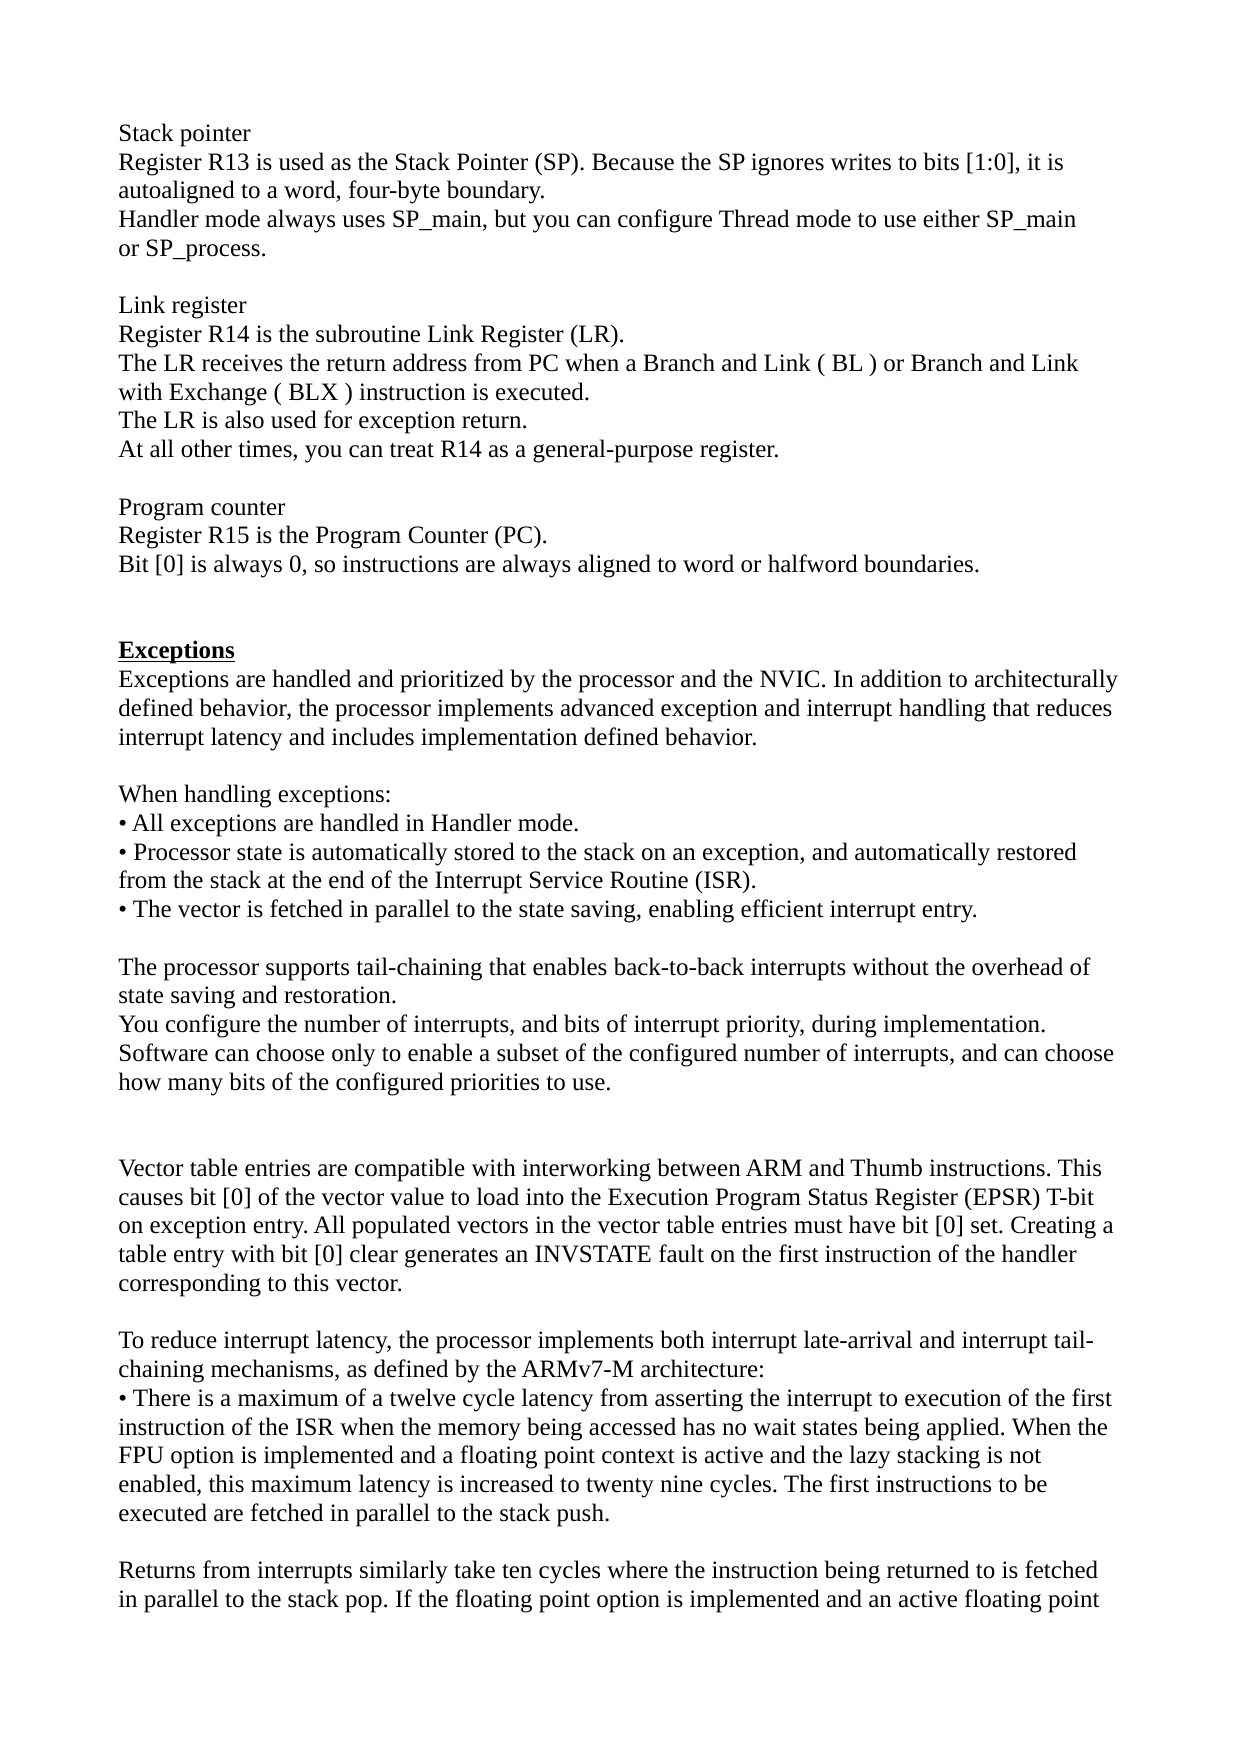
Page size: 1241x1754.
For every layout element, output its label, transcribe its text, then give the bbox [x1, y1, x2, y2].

text Vector table entries are compatible with interworking between ARM and Thumb instructions. This [118, 1153, 1122, 1182]
text Bit [0] is always 0, so instructions are always aligned to word or halfword boundaries. [118, 549, 1122, 578]
text • All exceptions are handled in Handler mode. [118, 808, 1122, 837]
text corresponding to this vector. [118, 1268, 1122, 1297]
text chaining mechanisms, as defined by the ARMv7-M architecture: [118, 1354, 1122, 1383]
text Handler mode always uses SP_main, but you can configure Thread mode to use either SP_main [118, 204, 1122, 233]
text with Exchange ( BLX ) instruction is executed. [118, 377, 1122, 406]
text Link register [118, 291, 1122, 319]
text The LR is also used for exception return. [118, 406, 1122, 434]
text Exceptions are handled and prioritized by the processor and the NVIC. In addition to architecturally [118, 664, 1122, 693]
text Returns from interrupts similarly take ten cycles where the instruction being returned to is fetched in parallel to the stack pop. If the floating point option is implemented and an active floating point [118, 1556, 1122, 1613]
text • There is a maximum of a twelve cycle latency from asserting the interrupt to execution of the first [118, 1383, 1122, 1412]
text • Processor state is automatically stored to the stack on an exception, and automatically restored from the stack at the end of the Interrupt Service Routine (ISR). [118, 837, 1122, 894]
text Register R15 is the Program Counter (PC). [118, 521, 1122, 549]
text When handling exceptions: [118, 779, 1122, 808]
text You configure the number of interrupts, and bits of interrupt priority, during implementation. Software can choose only to enable a subset of the configured number of interrupts, and can choose how many bits of the configured priorities to use. [118, 1009, 1122, 1096]
text Stack pointer [118, 118, 1122, 147]
text Register R14 is the subroutine Link Register (LR). [118, 319, 1122, 348]
text interrupt latency and includes implementation defined behavior. [118, 722, 1122, 751]
text autoaligned to a word, four-byte boundary. [118, 176, 1122, 204]
text The processor supports tail-chaining that enables back-to-back interrupts without the overhead of state saving and restoration. [118, 952, 1122, 1009]
text Program counter [118, 492, 1122, 521]
text The LR receives the return address from PC when a Branch and Link ( BL ) or Branch and Link [118, 348, 1122, 377]
text defined behavior, the processor implements advanced exception and interrupt handling that reduces [118, 693, 1122, 722]
text At all other times, you can treat R14 as a general-purpose register. [118, 434, 1122, 463]
text or SP_process. [118, 233, 1122, 262]
text Register R13 is used as the Stack Pointer (SP). Because the SP ignores writes to bits [1:0], it is [118, 147, 1122, 176]
text instruction of the ISR when the memory being accessed has no wait states being applied. When the [118, 1412, 1122, 1441]
text FPU option is implemented and a floating point context is active and the lazy stacking is not enabled, this maximum latency is increased to twenty nine cycles. The first instructions to be executed are fetched in parallel to the stack push. [118, 1441, 1122, 1527]
text causes bit [0] of the vector value to load into the Execution Program Status Register (EPSR) T-bit on exception entry. All populated vectors in the vector table entries must have bit [0] set. Creating a table entry with bit [0] clear generates an INVSTATE fault on the first instruction of the handler [118, 1182, 1122, 1268]
text • The vector is fetched in parallel to the state saving, enabling efficient interrupt entry. [118, 894, 1122, 923]
text Exceptions [118, 636, 1122, 664]
text To reduce interrupt latency, the processor implements both interrupt late-arrival and interrupt tail- [118, 1326, 1122, 1354]
